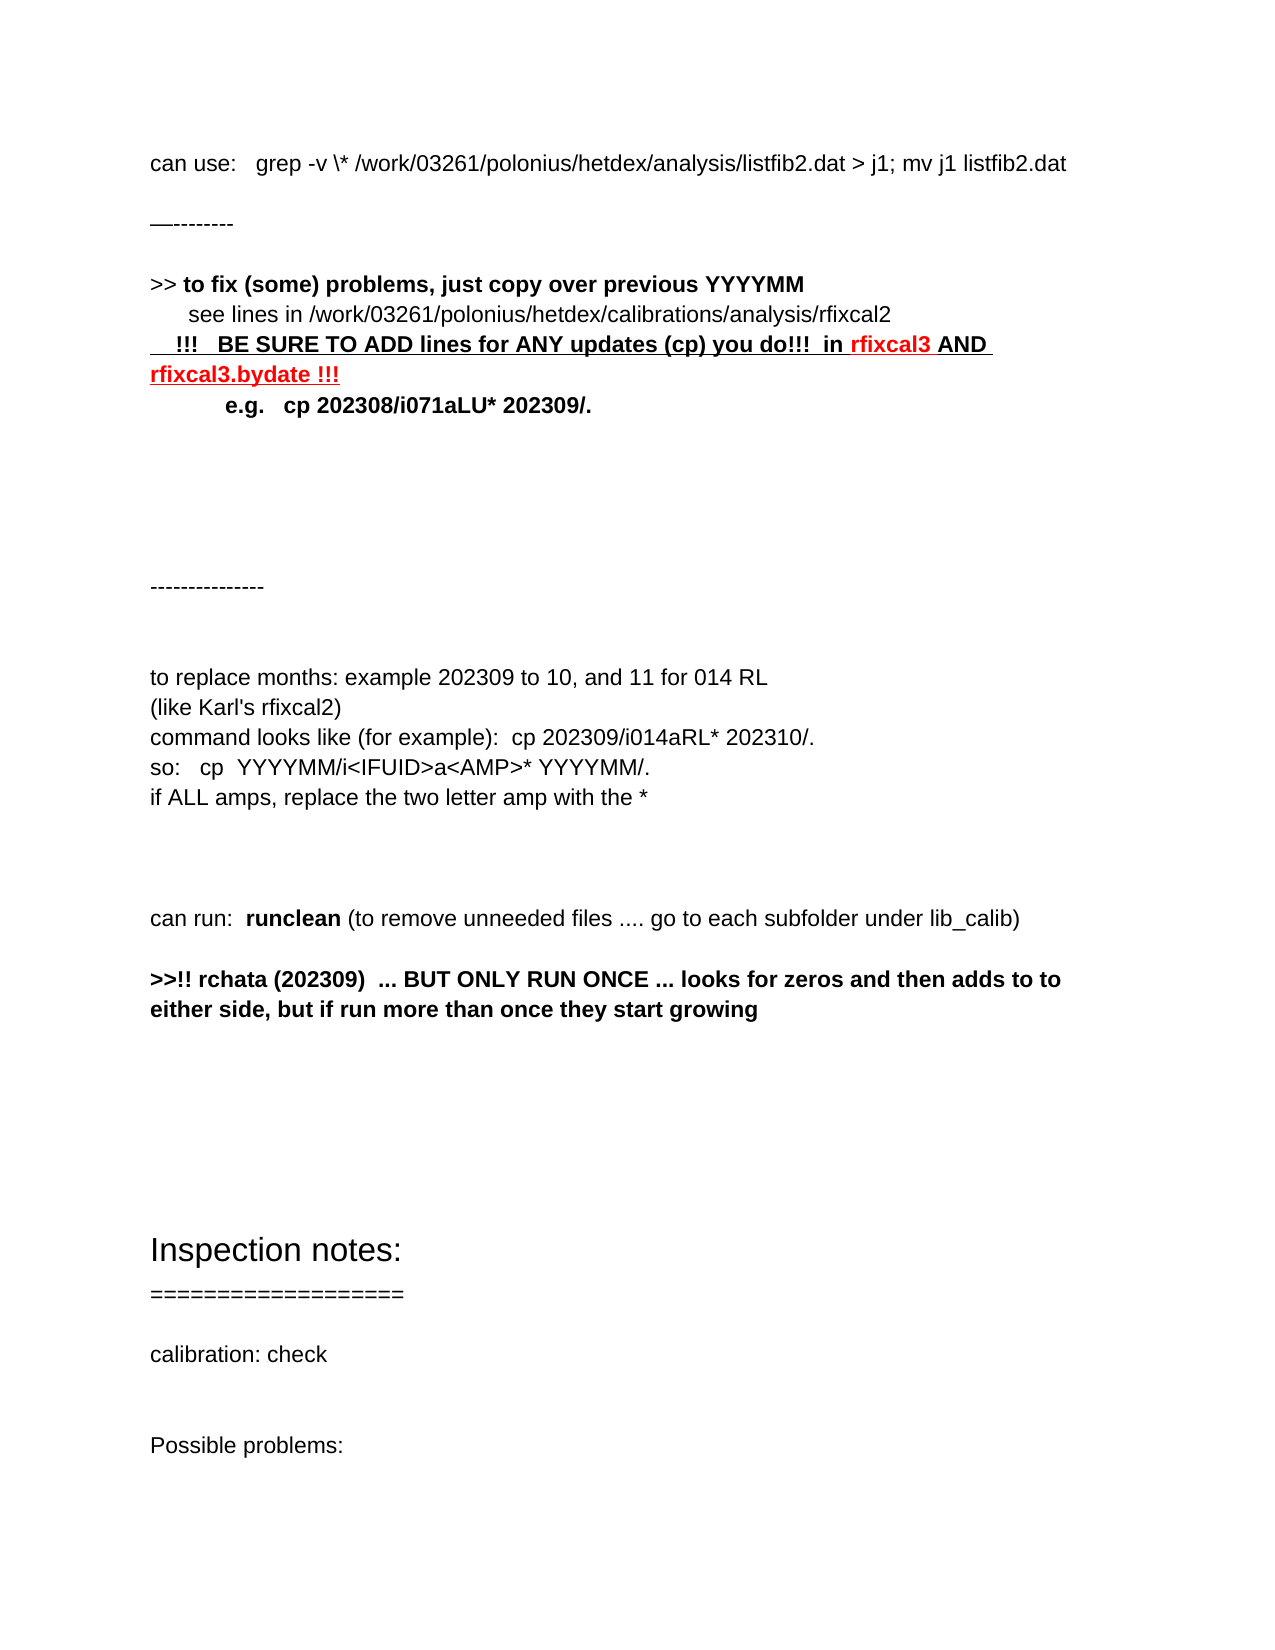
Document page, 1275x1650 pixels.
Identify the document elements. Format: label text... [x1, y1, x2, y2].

text Possible problems: [150, 1432, 1125, 1458]
text --------------- [150, 573, 1125, 599]
text >> to fix (some) problems, just copy over previous YYYYMM see lines in /work/03261/polonius/hetdex/calibrations/analysis/rfixcal2 !!! BE SURE TO ADD lines for ANY updates (cp) you do!!! in rfixcal3 AND rfixcal3.bydate !!! [150, 271, 1125, 388]
text can use: grep -v \* /work/03261/polonius/hetdex/analysis/listfib2.dat > j1; mv j1 listfib2.dat [150, 150, 1125, 176]
text e.g. cp 202308/i071aLU* 202309/. [150, 392, 1125, 418]
text =================== [150, 1281, 1125, 1307]
text (like Karl's rfixcal2) command looks like (for example): cp 202309/i014aRL* 202310/. [150, 694, 1125, 750]
text to replace months: example 202309 to 10, and 11 for 014 RL [150, 663, 1125, 690]
subtitle Inspection notes: [150, 1230, 1125, 1268]
text calibration: check [150, 1341, 1125, 1368]
text can run: runclean (to remove unneeded files .... go to each subfolder under lib_calib) [150, 905, 1125, 932]
text so: cp YYYYMM/i<IFUID>a<AMP>* YYYYMM/. [150, 754, 1125, 781]
text >>!! rchata (202309) ... BUT ONLY RUN ONCE ... looks for zeros and then adds to to either side, but if run more than once they start growing [150, 966, 1125, 1022]
text —-------- [150, 210, 1125, 237]
text if ALL amps, replace the two letter amp with the * [150, 784, 1125, 811]
